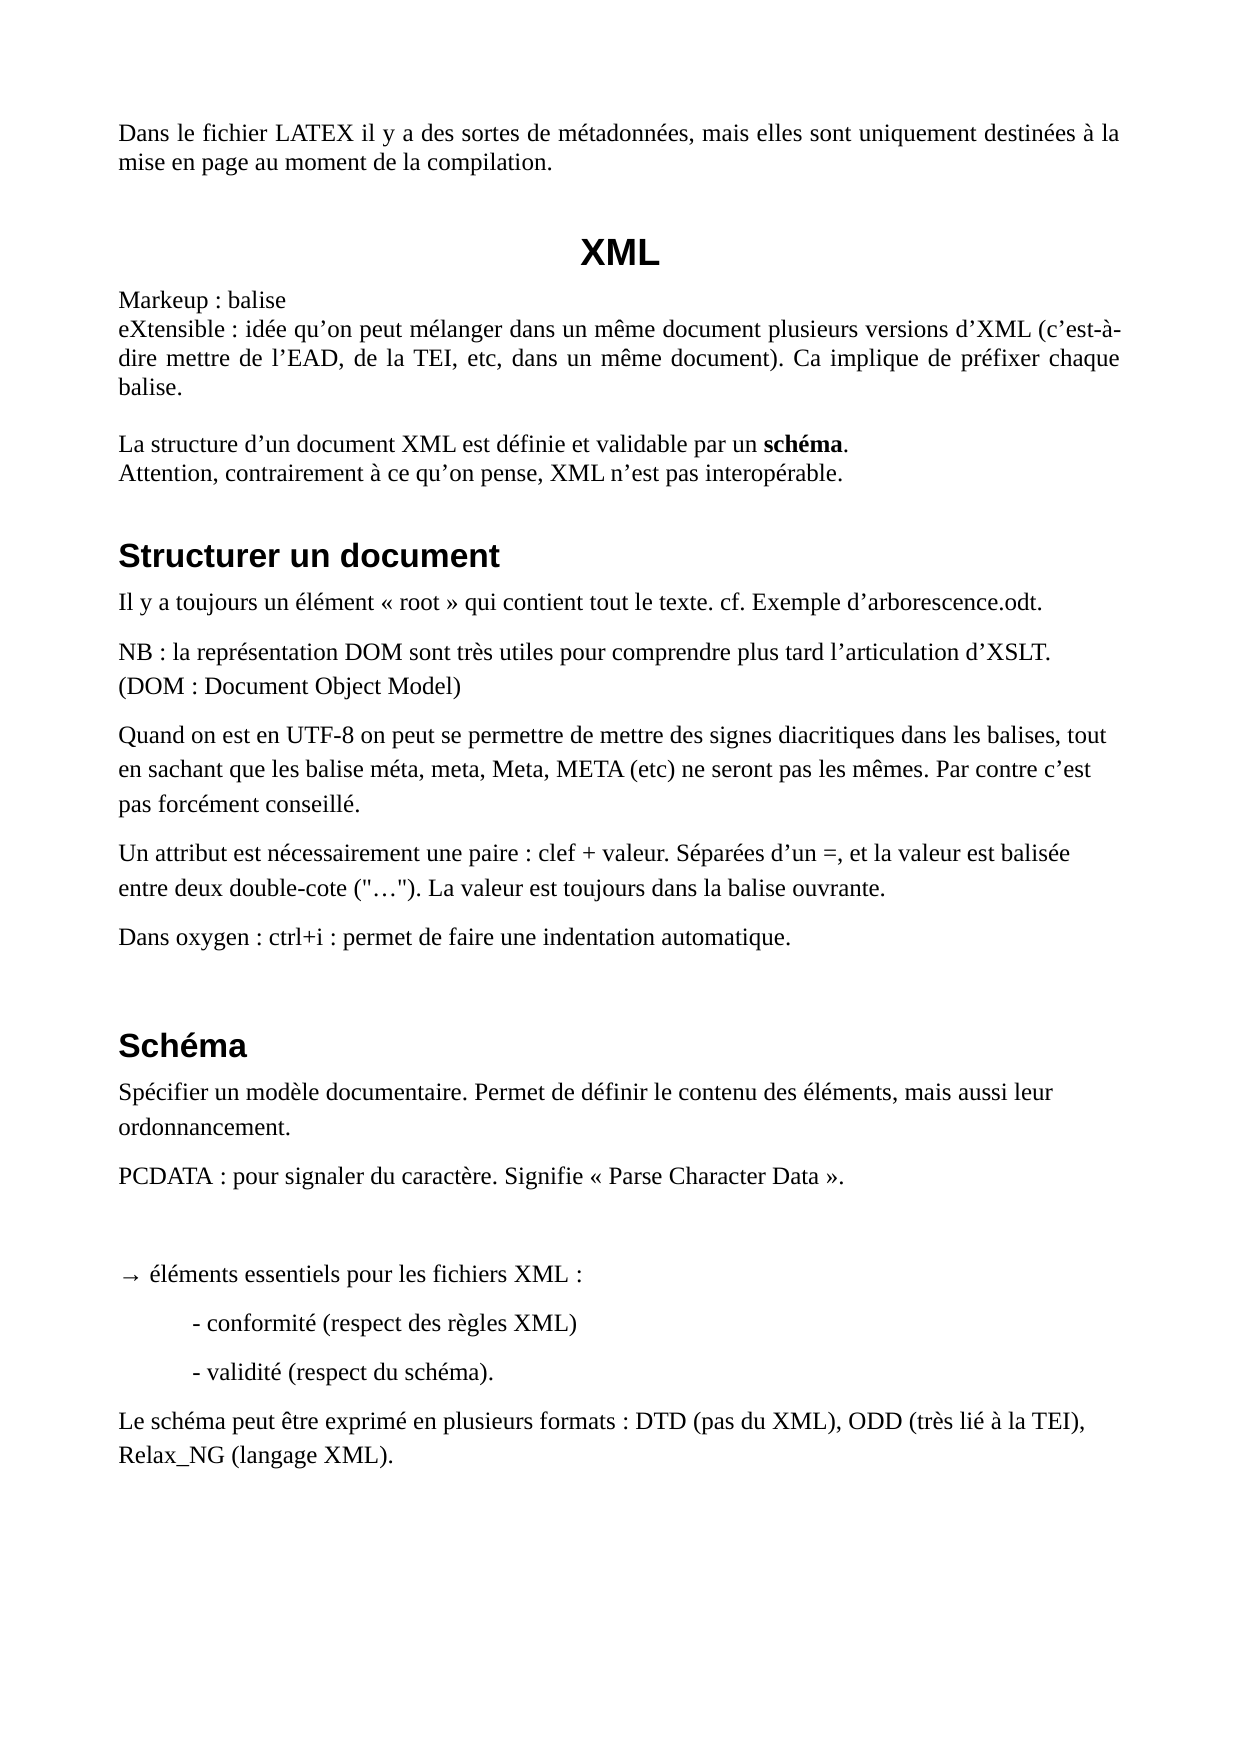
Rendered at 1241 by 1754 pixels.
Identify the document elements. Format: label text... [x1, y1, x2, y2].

text Markeup : balise [118, 286, 1122, 314]
text NB : la représentation DOM sont très utiles pour comprendre plus tard l’articulation d’XSLT. (DOM : Document Object Model) [118, 637, 1122, 700]
subtitle Structurer un document [118, 536, 1122, 575]
text Un attribut est nécessairement une paire : clef + valeur. Séparées d’un =, et la valeur est balisée entre deux double-cote ("…"). La valeur est toujours dans la balise ouvrante. [118, 838, 1122, 901]
text Le schéma peut être exprimé en plusieurs formats : DTD (pas du XML), ODD (très lié à la TEI), Relax_NG (langage XML). [118, 1406, 1122, 1469]
text PCDATA : pour signaler du caractère. Signifie « Parse Character Data ». [118, 1161, 1122, 1189]
text Dans oxygen : ctrl+i : permet de faire une indentation automatique. [118, 922, 1122, 950]
text eXtensible : idée qu’on peut mélanger dans un même document plusieurs versions d’XML (c’est-à-dire mettre de l’EAD, de la TEI, etc, dans un même document). Ca implique de préfixer chaque balise. [118, 314, 1122, 401]
text Attention, contrairement à ce qu’on pense, XML n’est pas interopérable. [118, 458, 1122, 487]
text Spécifier un modèle documentaire. Permet de définir le contenu des éléments, mais aussi leur ordonnancement. [118, 1077, 1122, 1140]
text - conformité (respect des règles XML) [192, 1308, 1122, 1337]
text Dans le fichier LATEX il y a des sortes de métadonnées, mais elles sont uniquement destinées à la mise en page au moment de la compilation. [118, 118, 1122, 176]
subtitle XML [118, 229, 1122, 273]
text → éléments essentiels pour les fichiers XML : [118, 1259, 1122, 1288]
subtitle Schéma [118, 1026, 1122, 1065]
text La structure d’un document XML est définie et validable par un schéma. [118, 429, 1122, 458]
text Il y a toujours un élément « root » qui contient tout le texte. cf. Exemple d’arborescence.odt. [118, 587, 1122, 616]
text Quand on est en UTF-8 on peut se permettre de mettre des signes diacritiques dans les balises, tout en sachant que les balise méta, meta, Meta, META (etc) ne seront pas les mêmes. Par contre c’est pas forcément conseillé. [118, 720, 1122, 818]
text - validité (respect du schéma). [192, 1357, 1122, 1386]
